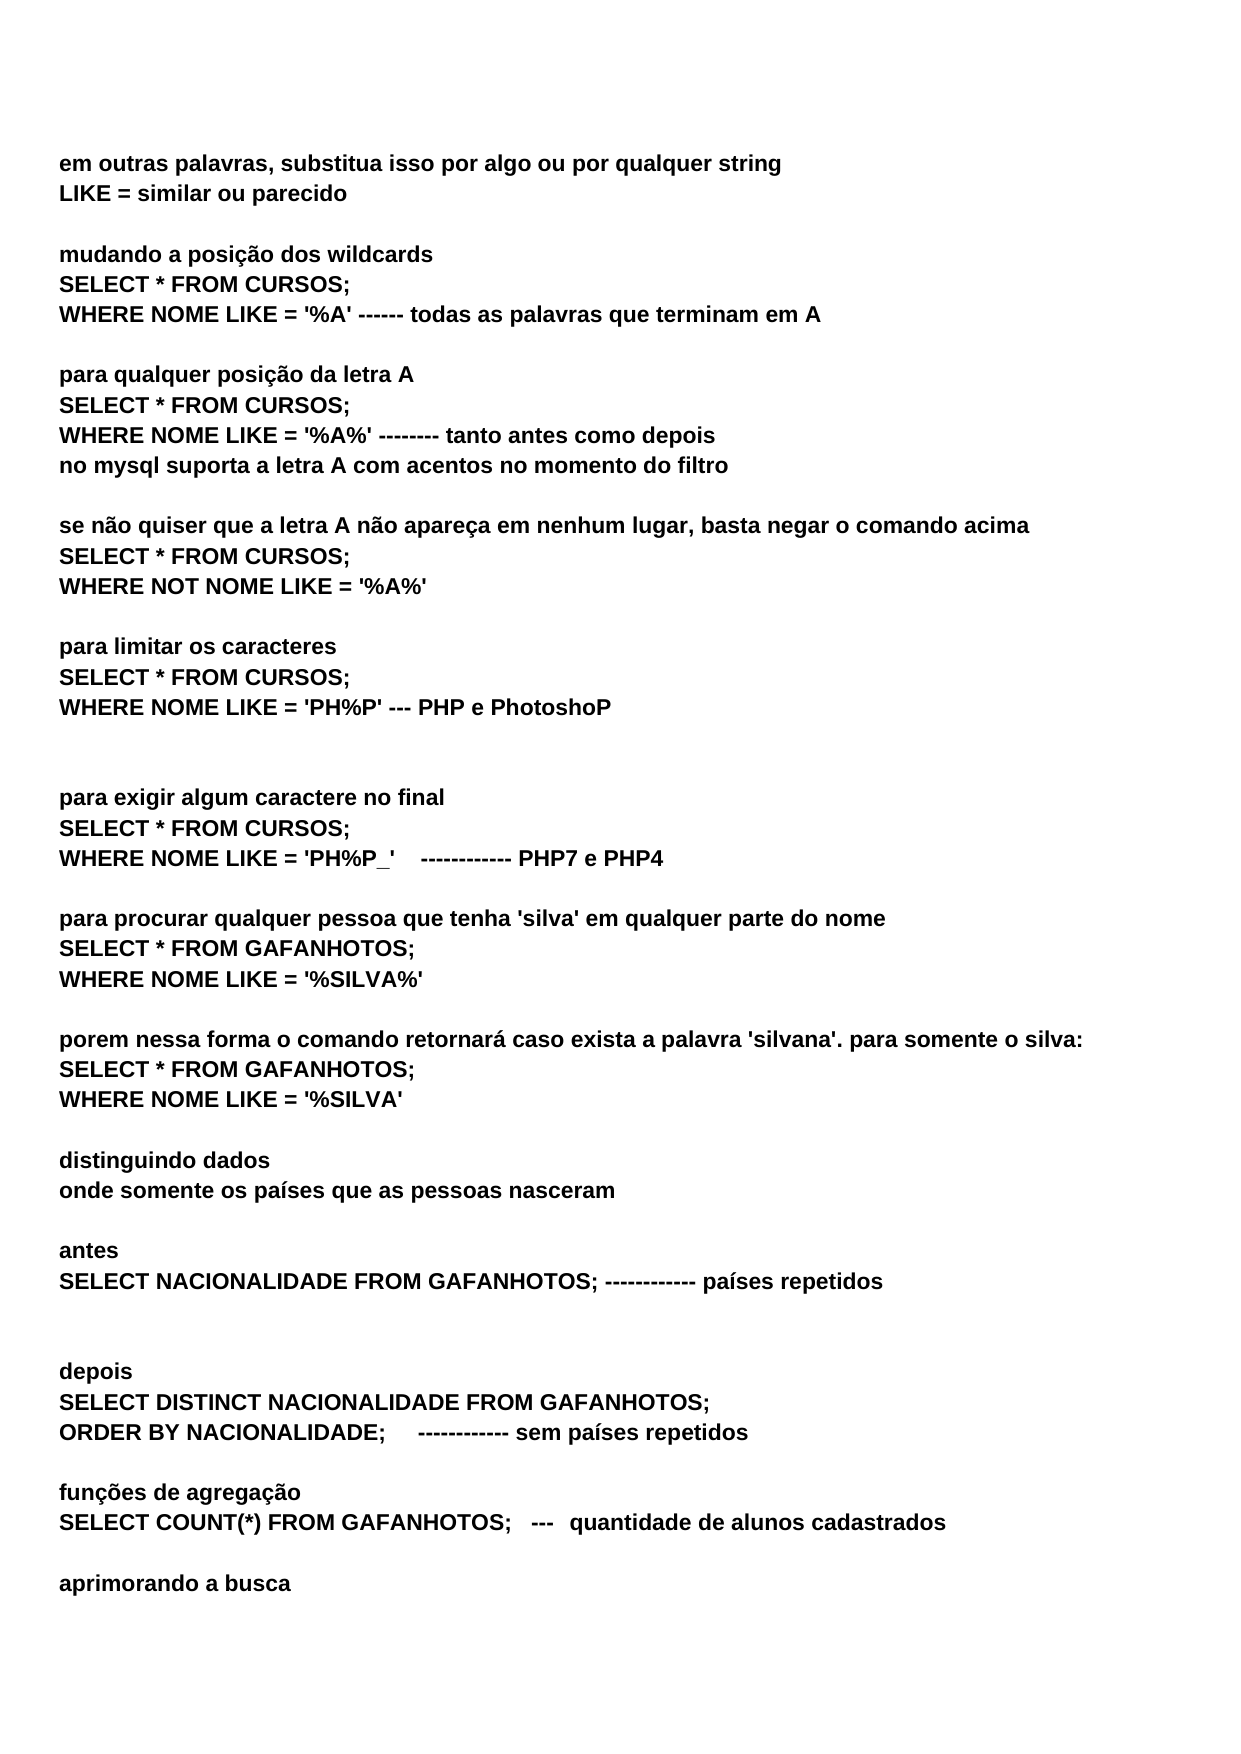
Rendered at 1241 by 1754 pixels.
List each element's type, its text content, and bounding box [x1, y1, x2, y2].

text em outras palavras, substitua isso por algo ou por qualquer string [59, 150, 1232, 176]
text SELECT NACIONALIDADE FROM GAFANHOTOS; ------------ países repetidos [59, 1268, 1232, 1294]
text se não quiser que a letra A não apareça em nenhum lugar, basta negar o comando acima [59, 512, 1232, 539]
text ORDER BY NACIONALIDADE; ------------ sem países repetidos [59, 1419, 1232, 1445]
text antes [59, 1237, 1232, 1264]
text depois [59, 1358, 1232, 1385]
text no mysql suporta a letra A com acentos no momento do filtro [59, 452, 1232, 478]
text SELECT * FROM CURSOS; [59, 814, 1232, 841]
text aprimorando a busca [59, 1570, 1232, 1596]
text onde somente os países que as pessoas nasceram [59, 1177, 1232, 1203]
text WHERE NOME LIKE = '%SILVA%' [59, 966, 1232, 992]
text SELECT * FROM CURSOS; [59, 543, 1232, 569]
text WHERE NOME LIKE = '%A%' -------- tanto antes como depois [59, 422, 1232, 448]
text porem nessa forma o comando retornará caso exista a palavra 'silvana'. para somente o silva: [59, 1026, 1232, 1052]
text para limitar os caracteres [59, 633, 1232, 660]
text LIKE = similar ou parecido [59, 180, 1232, 207]
text WHERE NOME LIKE = '%SILVA' [59, 1086, 1232, 1113]
text SELECT COUNT(*) FROM GAFANHOTOS; --- quantidade de alunos cadastrados [59, 1509, 1232, 1536]
text para exigir algum caractere no final [59, 784, 1232, 811]
text SELECT * FROM CURSOS; [59, 392, 1232, 418]
text WHERE NOME LIKE = 'PH%P_' ------------ PHP7 e PHP4 [59, 845, 1232, 871]
text SELECT * FROM CURSOS; [59, 271, 1232, 297]
text WHERE NOME LIKE = 'PH%P' --- PHP e PhotoshoP [59, 694, 1232, 720]
text distinguindo dados [59, 1147, 1232, 1173]
text para qualquer posição da letra A [59, 361, 1232, 388]
text WHERE NOT NOME LIKE = '%A%' [59, 573, 1232, 599]
text SELECT DISTINCT NACIONALIDADE FROM GAFANHOTOS; [59, 1388, 1232, 1415]
text SELECT * FROM GAFANHOTOS; [59, 935, 1232, 962]
text SELECT * FROM CURSOS; [59, 663, 1232, 690]
text SELECT * FROM GAFANHOTOS; [59, 1056, 1232, 1083]
text mudando a posição dos wildcards [59, 241, 1232, 267]
text para procurar qualquer pessoa que tenha 'silva' em qualquer parte do nome [59, 905, 1232, 932]
text funções de agregação [59, 1479, 1232, 1506]
text WHERE NOME LIKE = '%A' ------ todas as palavras que terminam em A [59, 301, 1232, 327]
